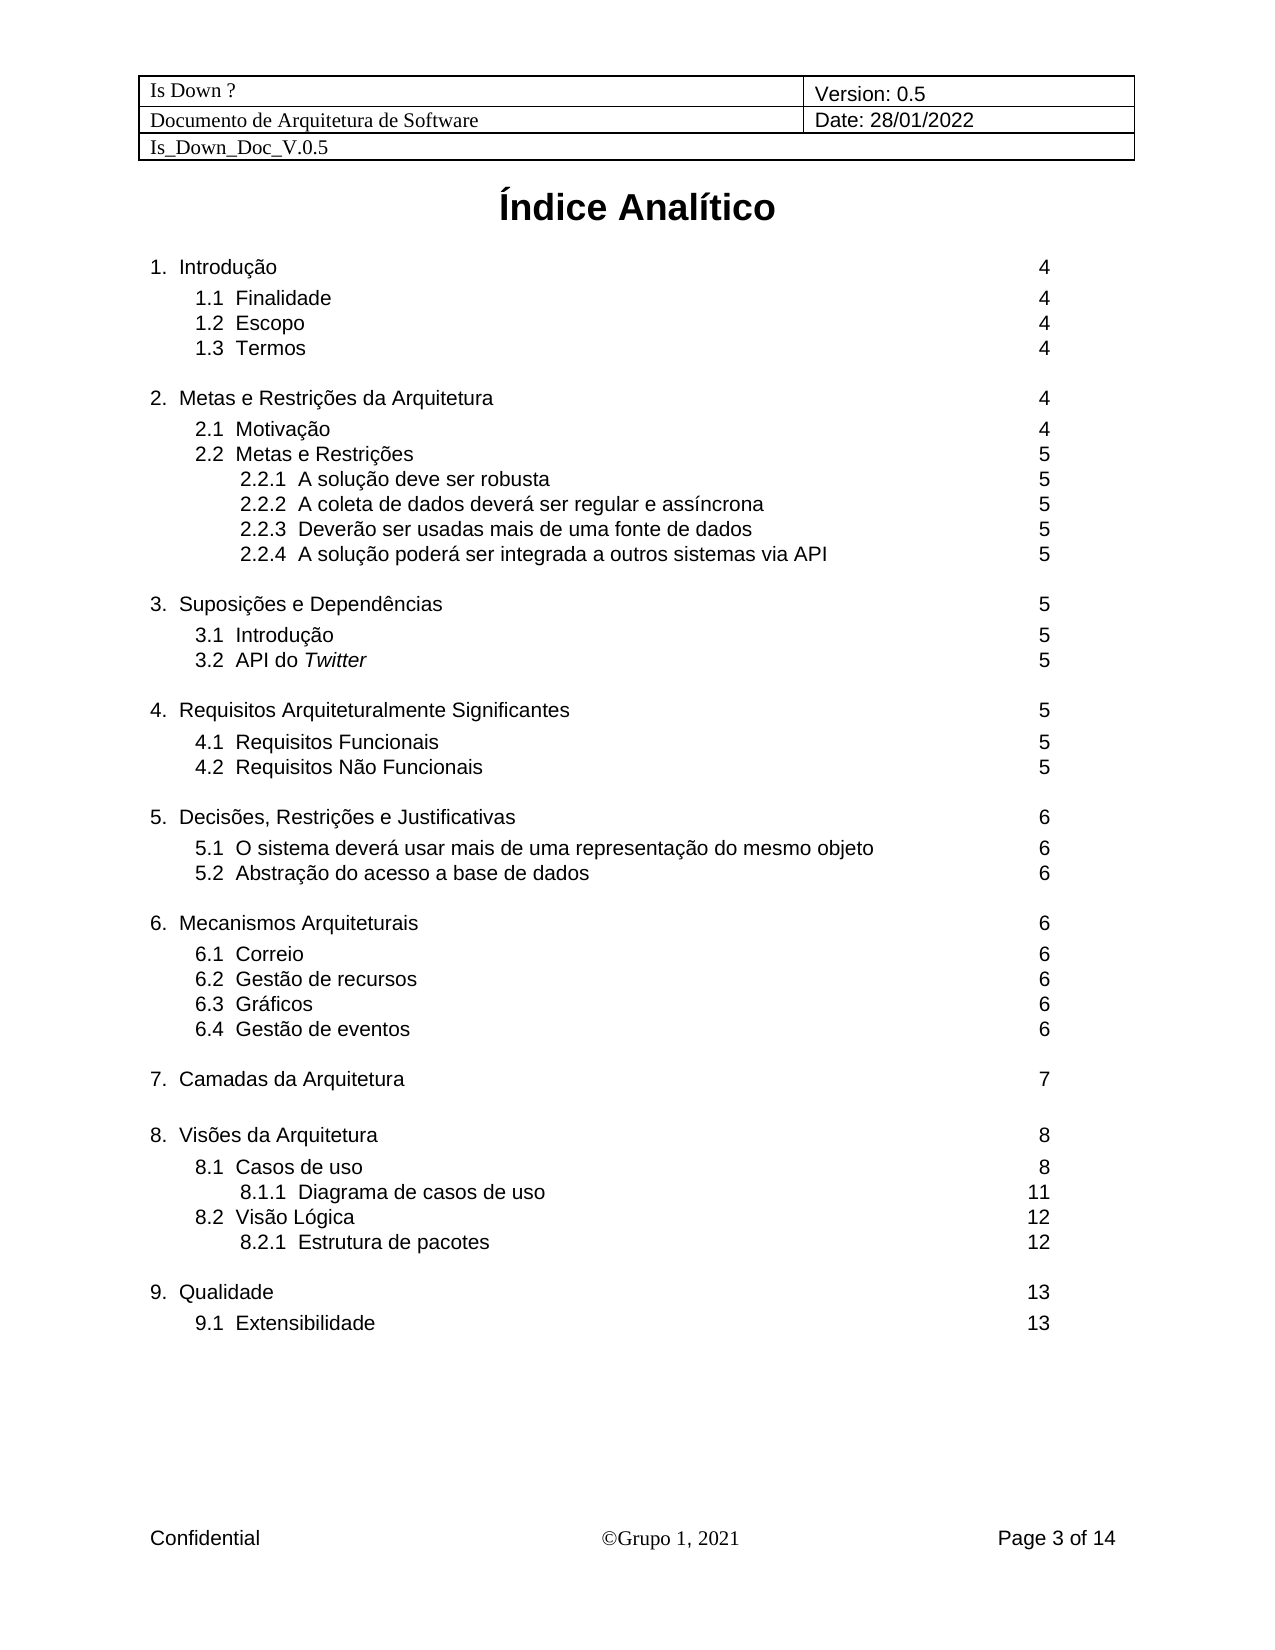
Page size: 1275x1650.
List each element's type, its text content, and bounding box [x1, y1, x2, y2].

text 8. Visões da Arquitetura 8 [150, 1122, 1050, 1147]
text 3.2 API do Twitter 5 [195, 647, 1050, 672]
text 1.3 Termos 4 [195, 335, 1050, 360]
text 8.1 Casos de uso 8 [195, 1153, 1050, 1178]
text 2.2.1 A solução deve ser robusta 5 [240, 466, 1125, 491]
text 4.2 Requisitos Não Funcionais 5 [195, 753, 1050, 778]
text 7. Camadas da Arquitetura 7 [150, 1066, 1050, 1091]
text 2.1 Motivação 4 [195, 416, 1050, 441]
text 2.2.4 A solução poderá ser integrada a outros sistemas via API 5 [240, 541, 1125, 566]
text 4.1 Requisitos Funcionais 5 [195, 728, 1050, 753]
text 9.1 Extensibilidade 13 [195, 1310, 1050, 1335]
text 9. Qualidade 13 [150, 1278, 1050, 1303]
text 2.2 Metas e Restrições 5 [195, 441, 1050, 466]
text 6.4 Gestão de eventos 6 [195, 1016, 1050, 1041]
text 5.1 O sistema deverá usar mais de uma representação do mesmo objeto 6 [195, 835, 1050, 860]
text 5. Decisões, Restrições e Justificativas 6 [150, 803, 1050, 828]
text 6.2 Gestão de recursos 6 [195, 966, 1050, 991]
text 1.1 Finalidade 4 [195, 285, 1050, 310]
text 2.2.2 A coleta de dados deverá ser regular e assíncrona 5 [240, 491, 1125, 516]
text 2. Metas e Restrições da Arquitetura 4 [150, 385, 1050, 410]
text 8.1.1 Diagrama de casos de uso 11 [240, 1178, 1125, 1203]
text 1.2 Escopo 4 [195, 310, 1050, 335]
text 6.1 Correio 6 [195, 941, 1050, 966]
text 5.2 Abstração do acesso a base de dados 6 [195, 860, 1050, 885]
text 6. Mecanismos Arquiteturais 6 [150, 910, 1050, 935]
text 1. Introdução 4 [150, 253, 1050, 278]
text 8.2.1 Estrutura de pacotes 12 [240, 1228, 1125, 1253]
text 6.3 Gráficos 6 [195, 991, 1050, 1016]
text 2.2.3 Deverão ser usadas mais de uma fonte de dados 5 [240, 516, 1125, 541]
text 3.1 Introdução 5 [195, 622, 1050, 647]
text 8.2 Visão Lógica 12 [195, 1203, 1050, 1228]
text 3. Suposições e Dependências 5 [150, 591, 1050, 616]
text 4. Requisitos Arquiteturalmente Significantes 5 [150, 697, 1050, 722]
subtitle Índice Analítico [150, 185, 1125, 228]
